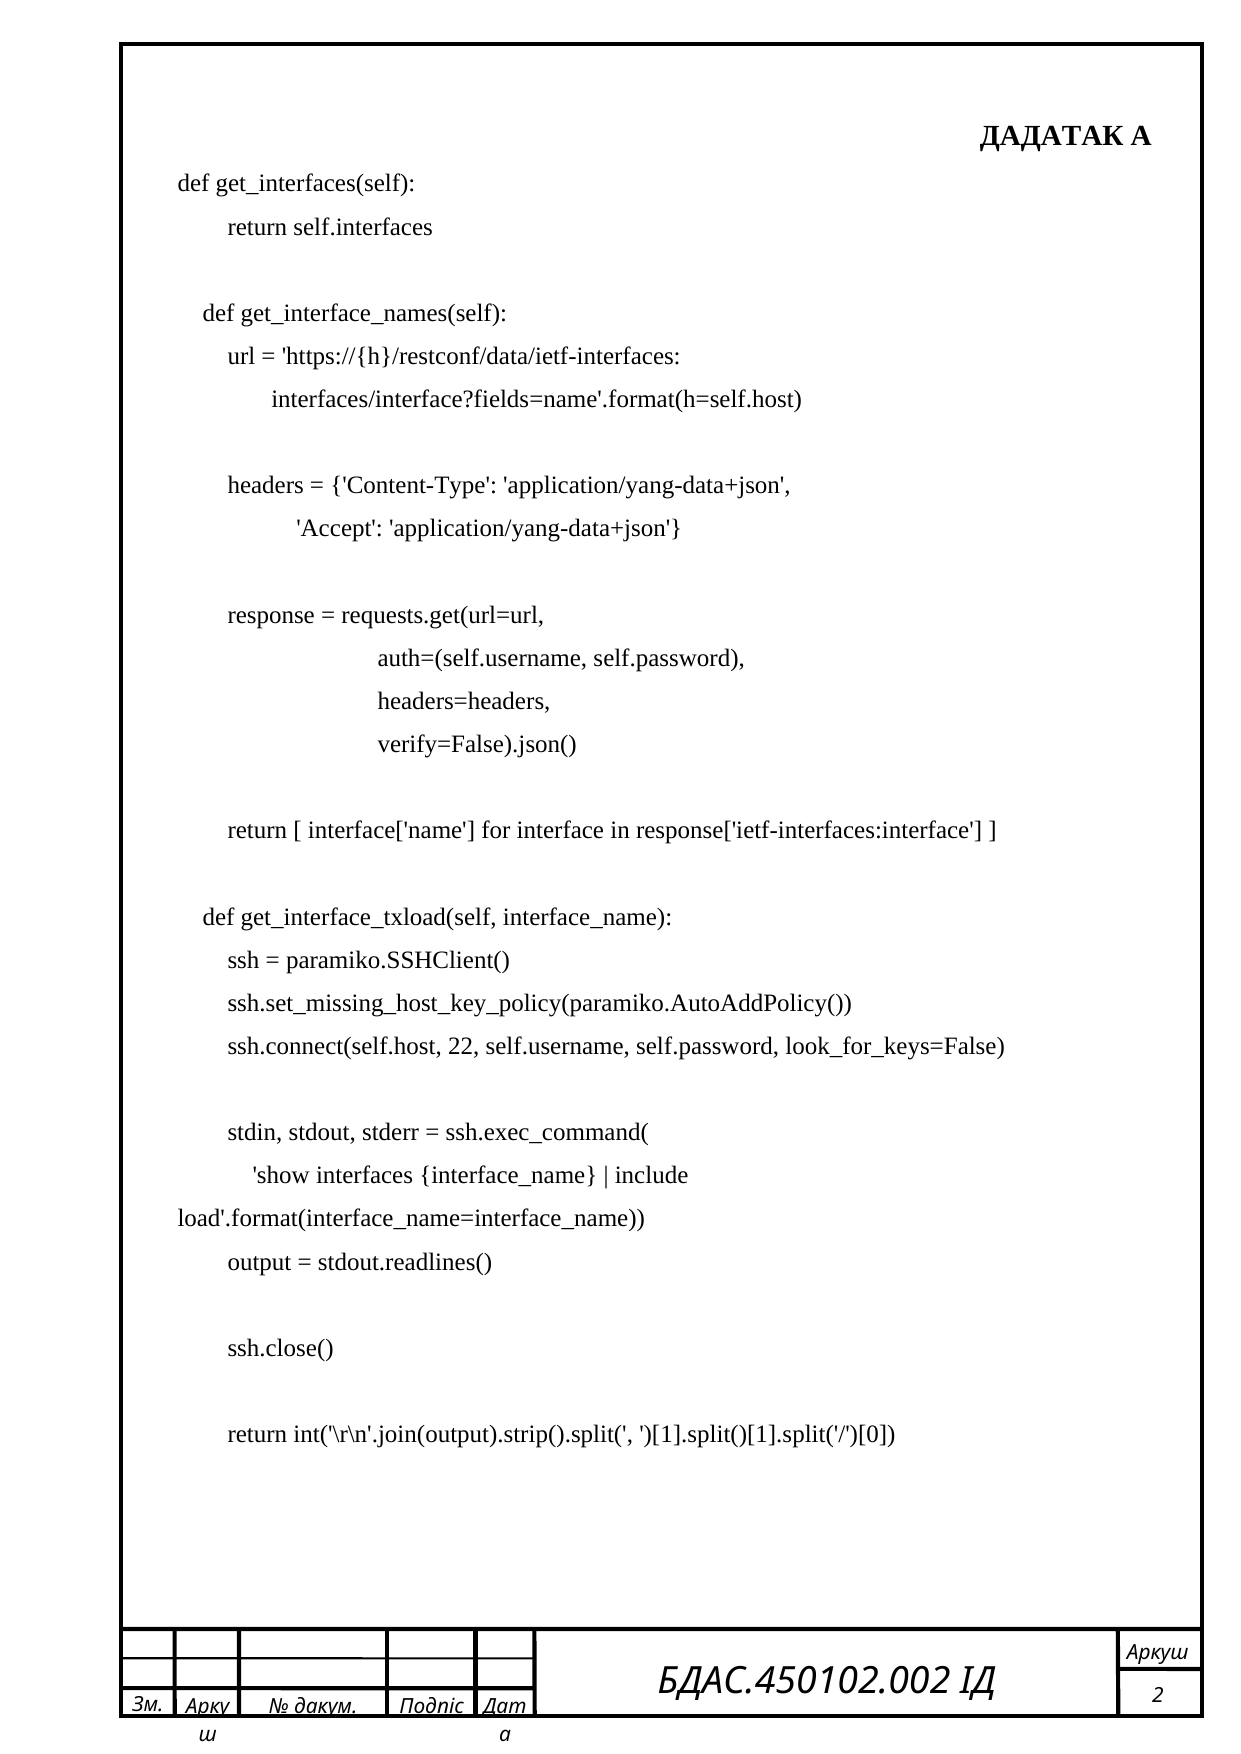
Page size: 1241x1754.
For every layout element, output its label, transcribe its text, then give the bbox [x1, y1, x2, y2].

subtitle def get_interface_txload(self, interface_name): [177, 902, 1152, 930]
subtitle 'Accept': 'application/yang-data+json'} [177, 513, 1152, 542]
subtitle def get_interfaces(self): [177, 168, 1152, 197]
subtitle 'show interfaces {interface_name} | include load'.format(interface_name=interface_name)) [177, 1160, 1152, 1232]
subtitle ssh = paramiko.SSHClient() [177, 945, 1152, 973]
subtitle url = 'https://{h}/restconf/data/ietf-interfaces: [177, 341, 1152, 370]
subtitle ssh.set_missing_host_key_policy(paramiko.AutoAddPolicy()) [177, 988, 1152, 1017]
subtitle ssh.connect(self.host, 22, self.username, self.password, look_for_keys=False) [177, 1031, 1152, 1060]
subtitle interfaces/interface?fields=name'.format(h=self.host) [177, 384, 1152, 413]
subtitle headers=headers, [177, 686, 1152, 715]
subtitle def get_interface_names(self): [177, 298, 1152, 327]
subtitle return self.interfaces [177, 212, 1152, 240]
subtitle headers = {'Content-Type': 'application/yang-data+json', [177, 470, 1152, 499]
subtitle ДАДАТАК А [177, 118, 1152, 152]
subtitle stdin, stdout, stderr = ssh.exec_command( [177, 1117, 1152, 1146]
subtitle return int('\r\n'.join(output).strip().split(', ')[1].split()[1].split('/')[0]) [177, 1419, 1152, 1448]
subtitle output = stdout.readlines() [177, 1247, 1152, 1275]
subtitle auth=(self.username, self.password), [177, 643, 1152, 672]
subtitle return [ interface['name'] for interface in response['ietf-interfaces:interface'] ] [177, 815, 1152, 844]
subtitle ssh.close() [177, 1333, 1152, 1362]
subtitle verify=False).json() [177, 729, 1152, 758]
subtitle response = requests.get(url=url, [177, 600, 1152, 628]
